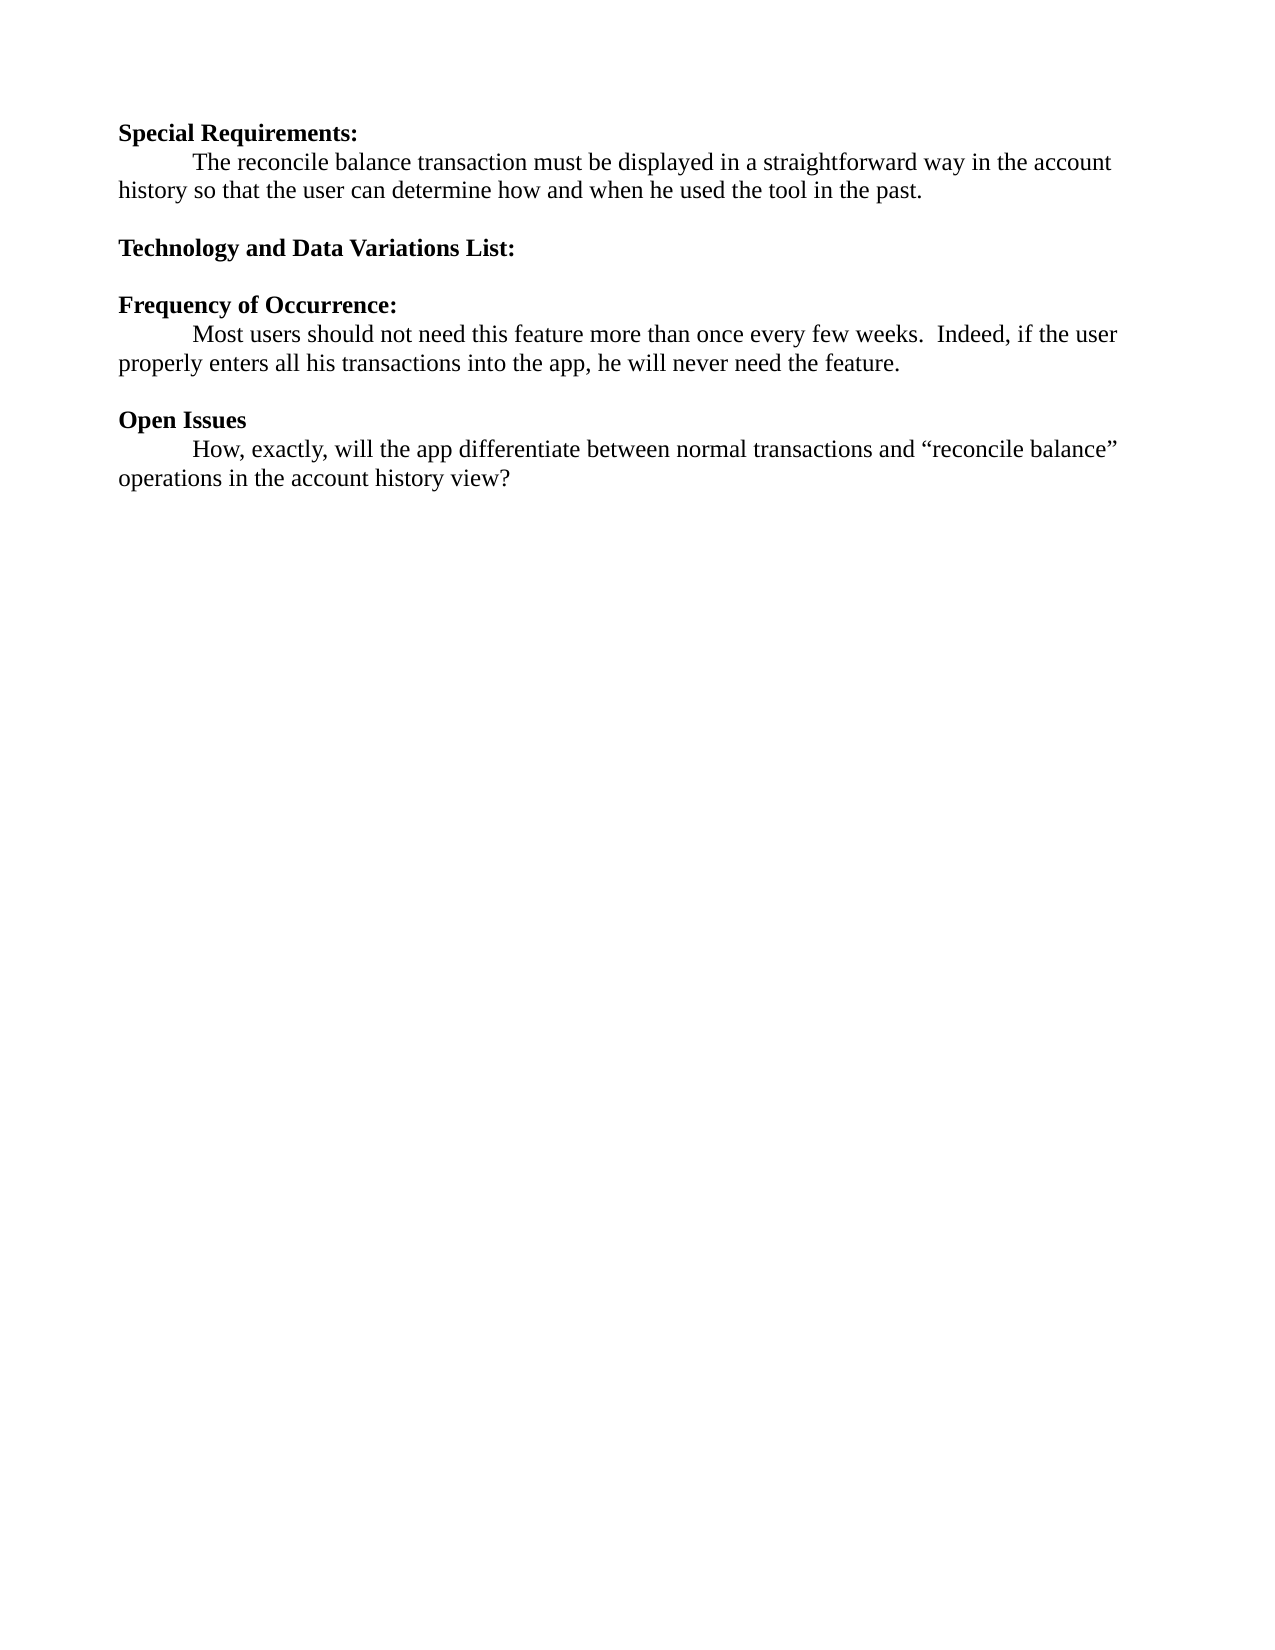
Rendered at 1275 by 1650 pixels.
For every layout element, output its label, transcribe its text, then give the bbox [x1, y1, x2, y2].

text Most users should not need this feature more than once every few weeks. Indeed, if the user properly enters all his transactions into the app, he will never need the feature. [118, 319, 1157, 377]
text Open Issues [118, 406, 1157, 434]
text Technology and Data Variations List: [118, 233, 1157, 262]
text How, exactly, will the app differentiate between normal transactions and “reconcile balance” operations in the account history view? [118, 434, 1157, 492]
text The reconcile balance transaction must be displayed in a straightforward way in the account history so that the user can determine how and when he used the tool in the past. [118, 147, 1157, 204]
text Special Requirements: [118, 118, 1157, 147]
text Frequency of Occurrence: [118, 291, 1157, 319]
